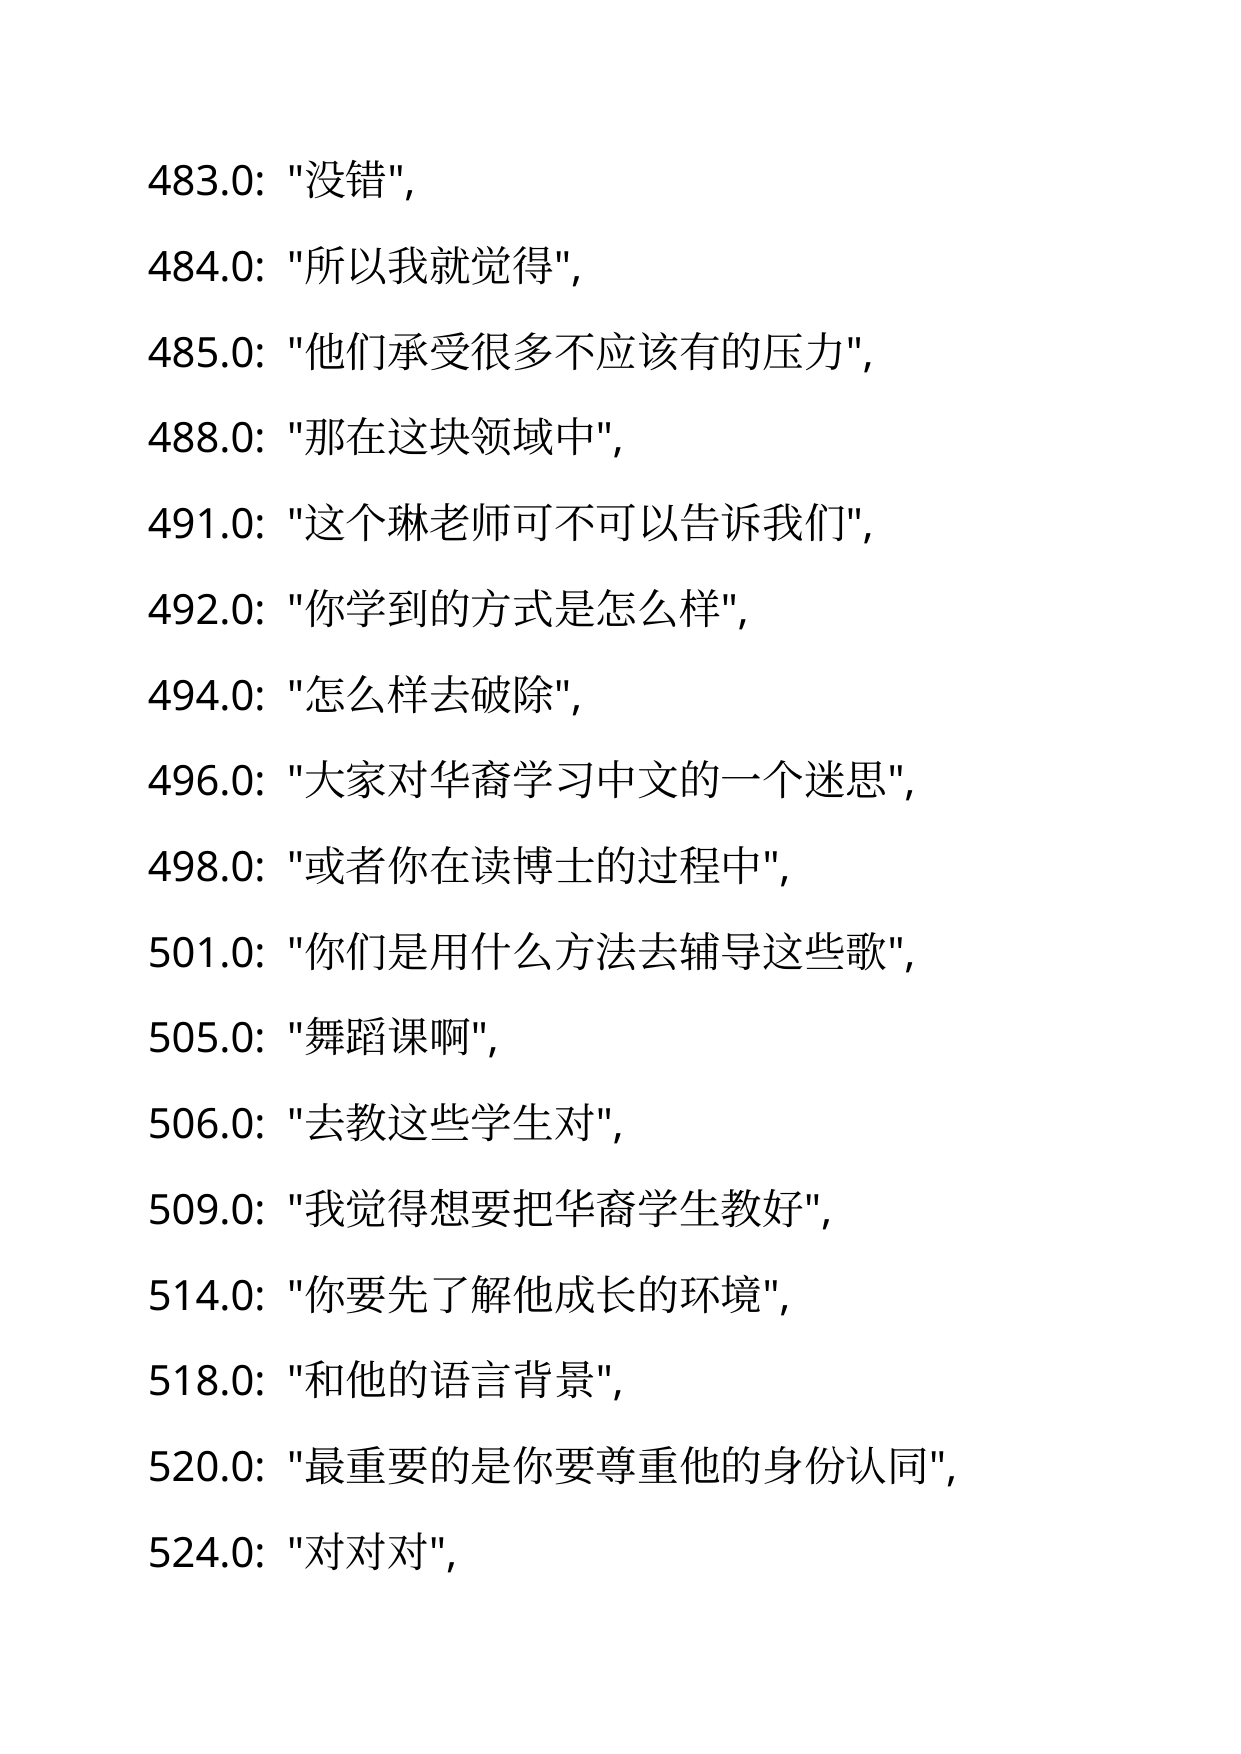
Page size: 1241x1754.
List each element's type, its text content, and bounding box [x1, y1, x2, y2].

text 498.0: "或者你在读博士的过程中", [148, 833, 1093, 893]
text 496.0: "大家对华裔学习中文的一个迷思", [148, 748, 1093, 808]
text 524.0: "对对对", [148, 1519, 1093, 1579]
text 514.0: "你要先了解他成长的环境", [148, 1262, 1093, 1322]
text 492.0: "你学到的方式是怎么样", [148, 576, 1093, 636]
text 520.0: "最重要的是你要尊重他的身份认同", [148, 1433, 1093, 1494]
text 509.0: "我觉得想要把华裔学生教好", [148, 1176, 1093, 1236]
text 488.0: "那在这块领域中", [148, 405, 1093, 465]
text 491.0: "这个琳老师可不可以告诉我们", [148, 491, 1093, 551]
text 506.0: "去教这些学生对", [148, 1091, 1093, 1151]
text 494.0: "怎么样去破除", [148, 662, 1093, 722]
text 505.0: "舞蹈课啊", [148, 1005, 1093, 1065]
text 501.0: "你们是用什么方法去辅导这些歌", [148, 919, 1093, 979]
text 518.0: "和他的语言背景", [148, 1348, 1093, 1408]
text 484.0: "所以我就觉得", [148, 233, 1093, 293]
text 485.0: "他们承受很多不应该有的压力", [148, 319, 1093, 379]
text 483.0: "没错", [148, 148, 1093, 208]
